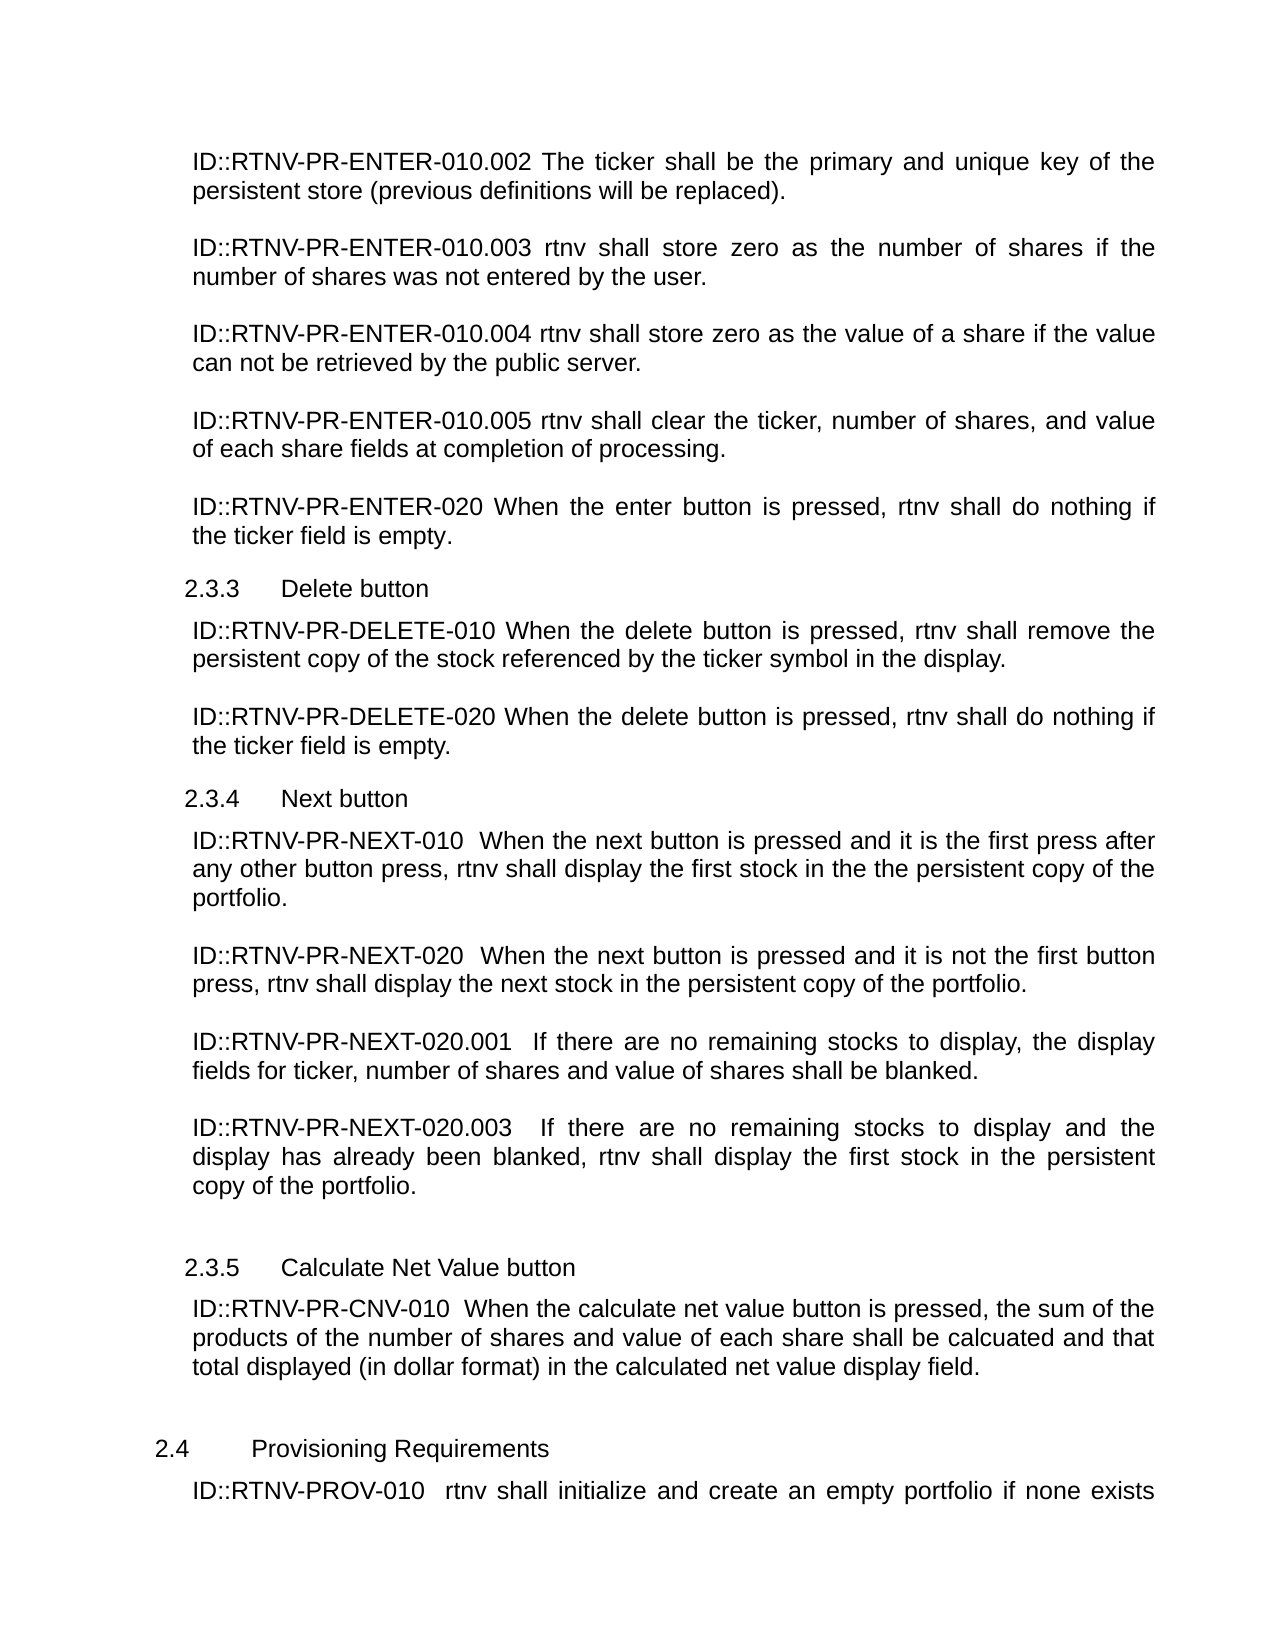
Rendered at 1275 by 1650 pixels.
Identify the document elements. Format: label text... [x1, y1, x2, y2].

text ID::RTNV-PR-ENTER-010.003 rtnv shall store zero as the number of shares if the number of shares was not entered by the user. [192, 233, 1157, 291]
text ID::RTNV-PR-CNV-010 When the calculate net value button is pressed, the sum of the products of the number of shares and value of each share shall be calcuated and that total displayed (in dollar format) in the calculated net value display field. [192, 1294, 1157, 1381]
subtitle Delete button [177, 574, 1157, 603]
text ID::RTNV-PR-NEXT-020 When the next button is pressed and it is not the first button press, rtnv shall display the next stock in the persistent copy of the portfolio. [192, 941, 1157, 998]
text ID::RTNV-PR-NEXT-010 When the next button is pressed and it is the first press after any other button press, rtnv shall display the first stock in the the persistent copy of the portfolio. [192, 826, 1157, 912]
text ID::RTNV-PR-DELETE-010 When the delete button is pressed, rtnv shall remove the persistent copy of the stock referenced by the ticker symbol in the display. [192, 616, 1157, 673]
text ID::RTNV-PR-NEXT-020.001 If there are no remaining stocks to display, the display fields for ticker, number of shares and value of shares shall be blanked. [192, 1027, 1157, 1084]
text ID::RTNV-PR-ENTER-010.002 The ticker shall be the primary and unique key of the persistent store (previous definitions will be replaced). [192, 147, 1157, 204]
text ID::RTNV-PR-ENTER-010.005 rtnv shall clear the ticker, number of shares, and value of each share fields at completion of processing. [192, 406, 1157, 463]
subtitle Next button [177, 784, 1157, 813]
text ID::RTNV-PROV-010 rtnv shall initialize and create an empty portfolio if none exists [192, 1476, 1157, 1504]
subtitle Provisioning Requirements [148, 1434, 1157, 1463]
text ID::RTNV-PR-NEXT-020.003 If there are no remaining stocks to display and the display has already been blanked, rtnv shall display the first stock in the persistent copy of the portfolio. [192, 1113, 1157, 1199]
subtitle Calculate Net Value button [177, 1253, 1157, 1282]
text ID::RTNV-PR-ENTER-010.004 rtnv shall store zero as the value of a share if the value can not be retrieved by the public server. [192, 319, 1157, 377]
text ID::RTNV-PR-ENTER-020 When the enter button is pressed, rtnv shall do nothing if the ticker field is empty. [192, 492, 1157, 549]
text ID::RTNV-PR-DELETE-020 When the delete button is pressed, rtnv shall do nothing if the ticker field is empty. [192, 702, 1157, 759]
